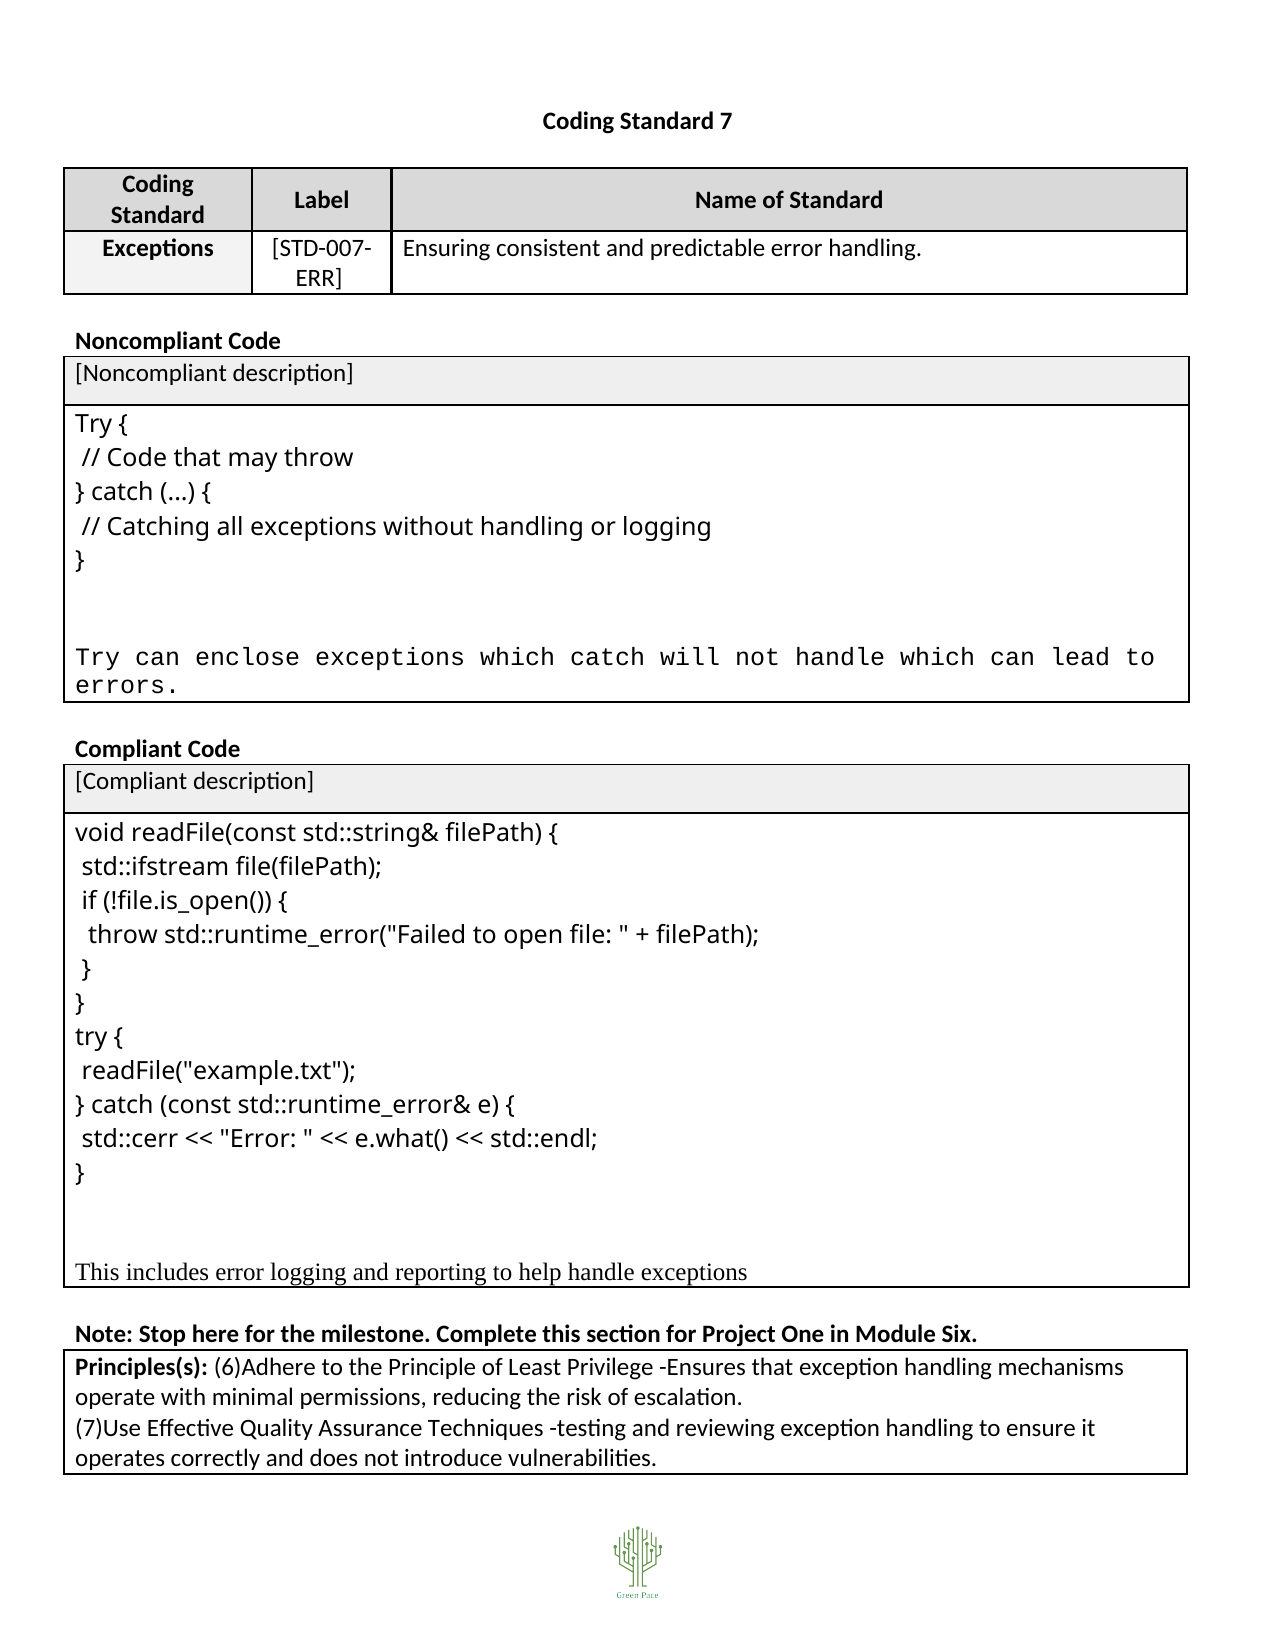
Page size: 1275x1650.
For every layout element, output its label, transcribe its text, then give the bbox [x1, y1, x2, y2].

subtitle Coding Standard 7 [75, 106, 1200, 136]
table_cell Exceptions [65, 232, 251, 293]
table_cell [Noncompliant description] [65, 357, 1188, 404]
table_cell [Compliant description] [65, 765, 1188, 812]
table_header Noncompliant Code [64, 325, 1189, 356]
table_cell Ensuring consistent and predictable error handling. [393, 232, 1186, 293]
text Note: Stop here for the milestone. Complete this section for Project One in Module Six. [75, 1318, 1200, 1349]
table_header Label [253, 169, 390, 230]
table_cell Try { // Code that may throw } catch (...) { // Catching all exceptions without handling or logging } Try can enclose exceptions which catch will not handle which can lead to errors. [65, 406, 1188, 701]
table_cell void readFile(const std::string& filePath) { std::ifstream file(filePath); if (!file.is_open()) { throw std::runtime_error("Failed to open file: " + filePath); } } try { readFile("example.txt"); } catch (const std::runtime_error& e) { std::cerr << "Error: " << e.what() << std::endl; } This includes error logging and reporting to help handle exceptions [65, 814, 1188, 1286]
table_cell [STD-007-ERR] [253, 232, 390, 293]
table_header Compliant Code [64, 734, 1189, 764]
picture [605, 1521, 670, 1606]
table_header Coding Standard [65, 169, 251, 230]
table_header Principles(s): (6)Adhere to the Principle of Least Privilege -Ensures that exception handling mechanisms operate with minimal permissions, reducing the risk of escalation. (7)Use Effective Quality Assurance Techniques -testing and reviewing exception handling to ensure it operates correctly and does not introduce vulnerabilities. [65, 1351, 1186, 1473]
table_header Name of Standard [393, 169, 1186, 230]
